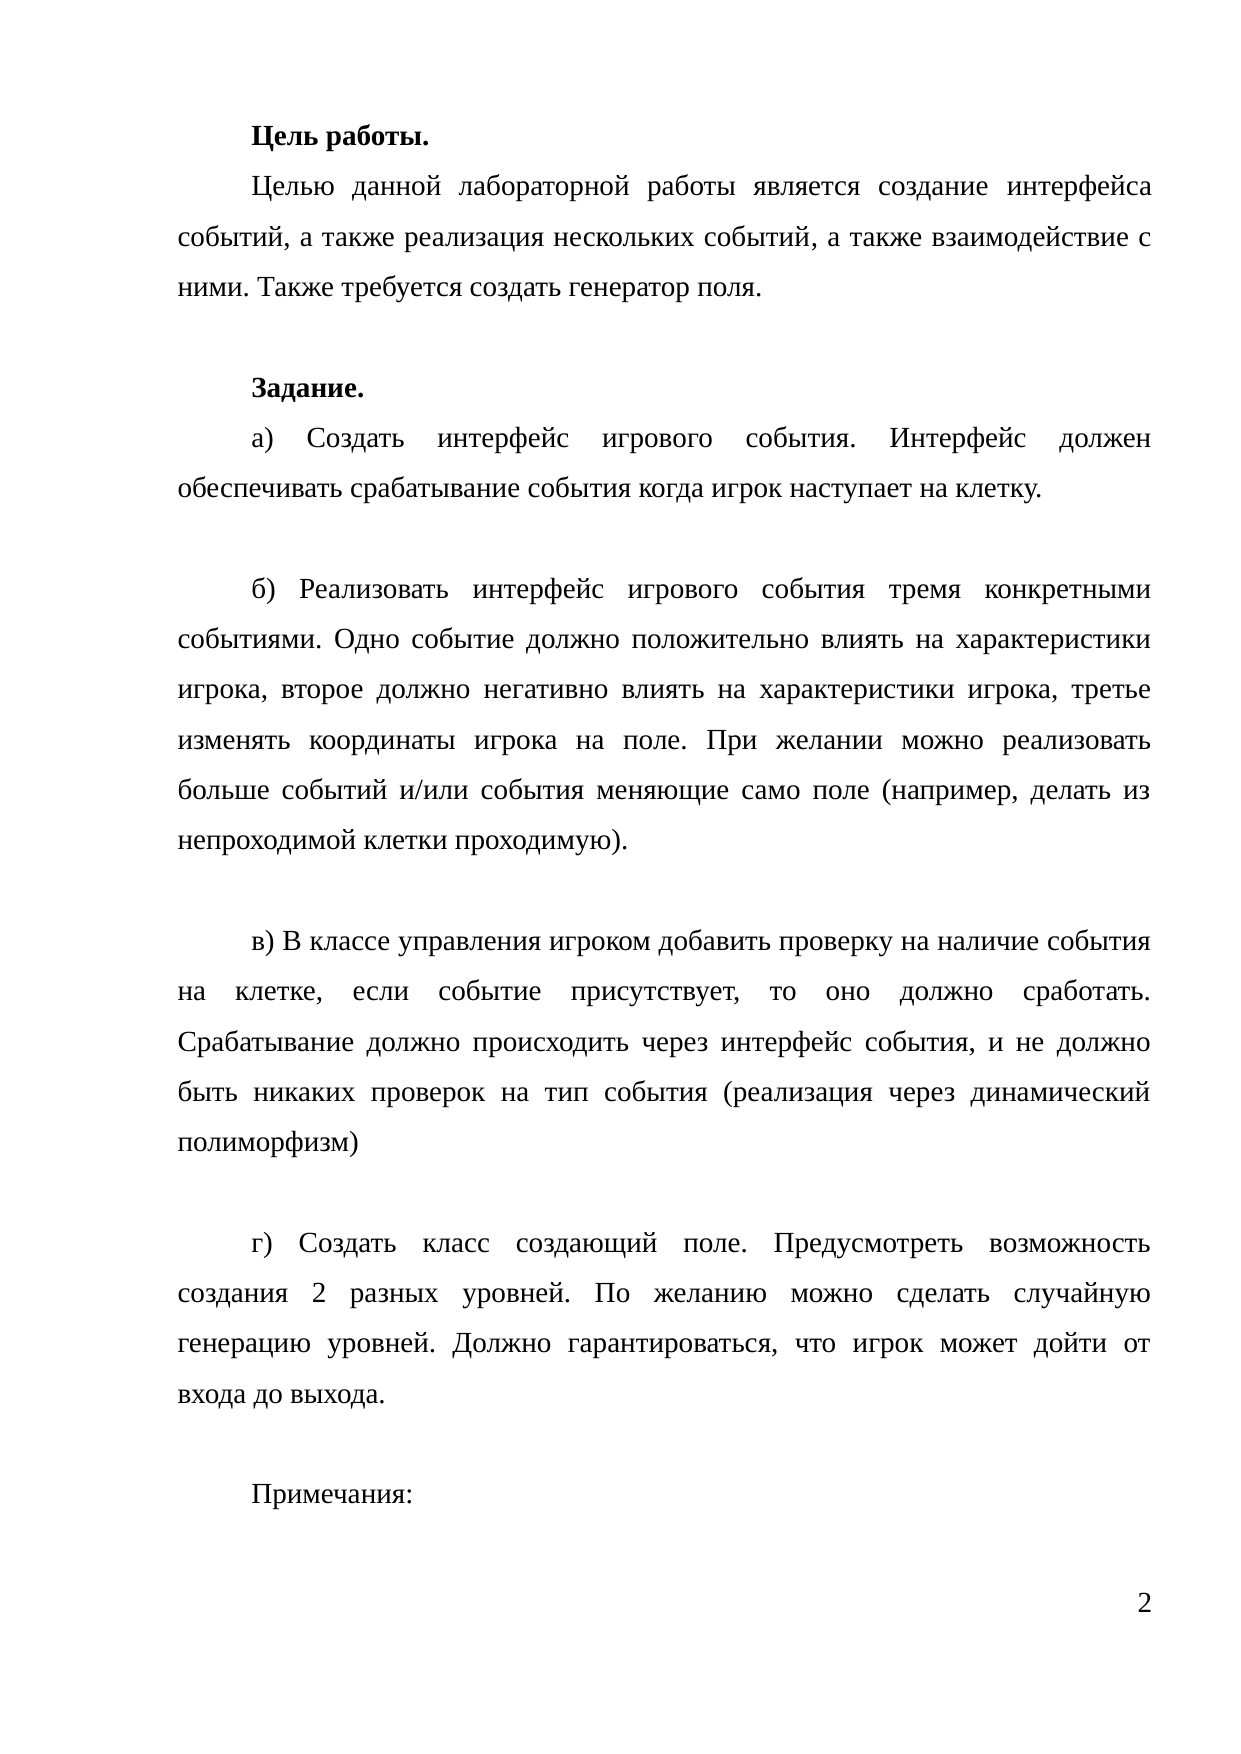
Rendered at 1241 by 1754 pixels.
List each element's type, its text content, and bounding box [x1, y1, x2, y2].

text а) Создать интерфейс игрового события. Интерфейс должен обеспечивать срабатывание события когда игрок наступает на клетку. [177, 420, 1152, 504]
subtitle Цель работы. [177, 118, 1152, 152]
text б) Реализовать интерфейс игрового события тремя конкретными событиями. Одно событие должно положительно влиять на характеристики игрока, второе должно негативно влиять на характеристики игрока, третье изменять координаты игрока на поле. При желании можно реализовать больше событий и/или события меняющие само поле (например, делать из непроходимой клетки проходимую). [177, 571, 1152, 856]
text Примечания: [177, 1477, 1152, 1510]
text Целью данной лабораторной работы является создание интерфейса событий, а также реализация нескольких событий, а также взаимодействие с ними. Также требуется создать генератор поля. [177, 168, 1152, 303]
subtitle Задание. [177, 370, 1152, 403]
text в) В классе управления игроком добавить проверку на наличие события на клетке, если событие присутствует, то оно должно сработать. Срабатывание должно происходить через интерфейс события, и не должно быть никаких проверок на тип события (реализация через динамический полиморфизм) [177, 923, 1152, 1158]
text г) Создать класс создающий поле. Предусмотреть возможность создания 2 разных уровней. По желанию можно сделать случайную генерацию уровней. Должно гарантироваться, что игрок может дойти от входа до выхода. [177, 1225, 1152, 1409]
